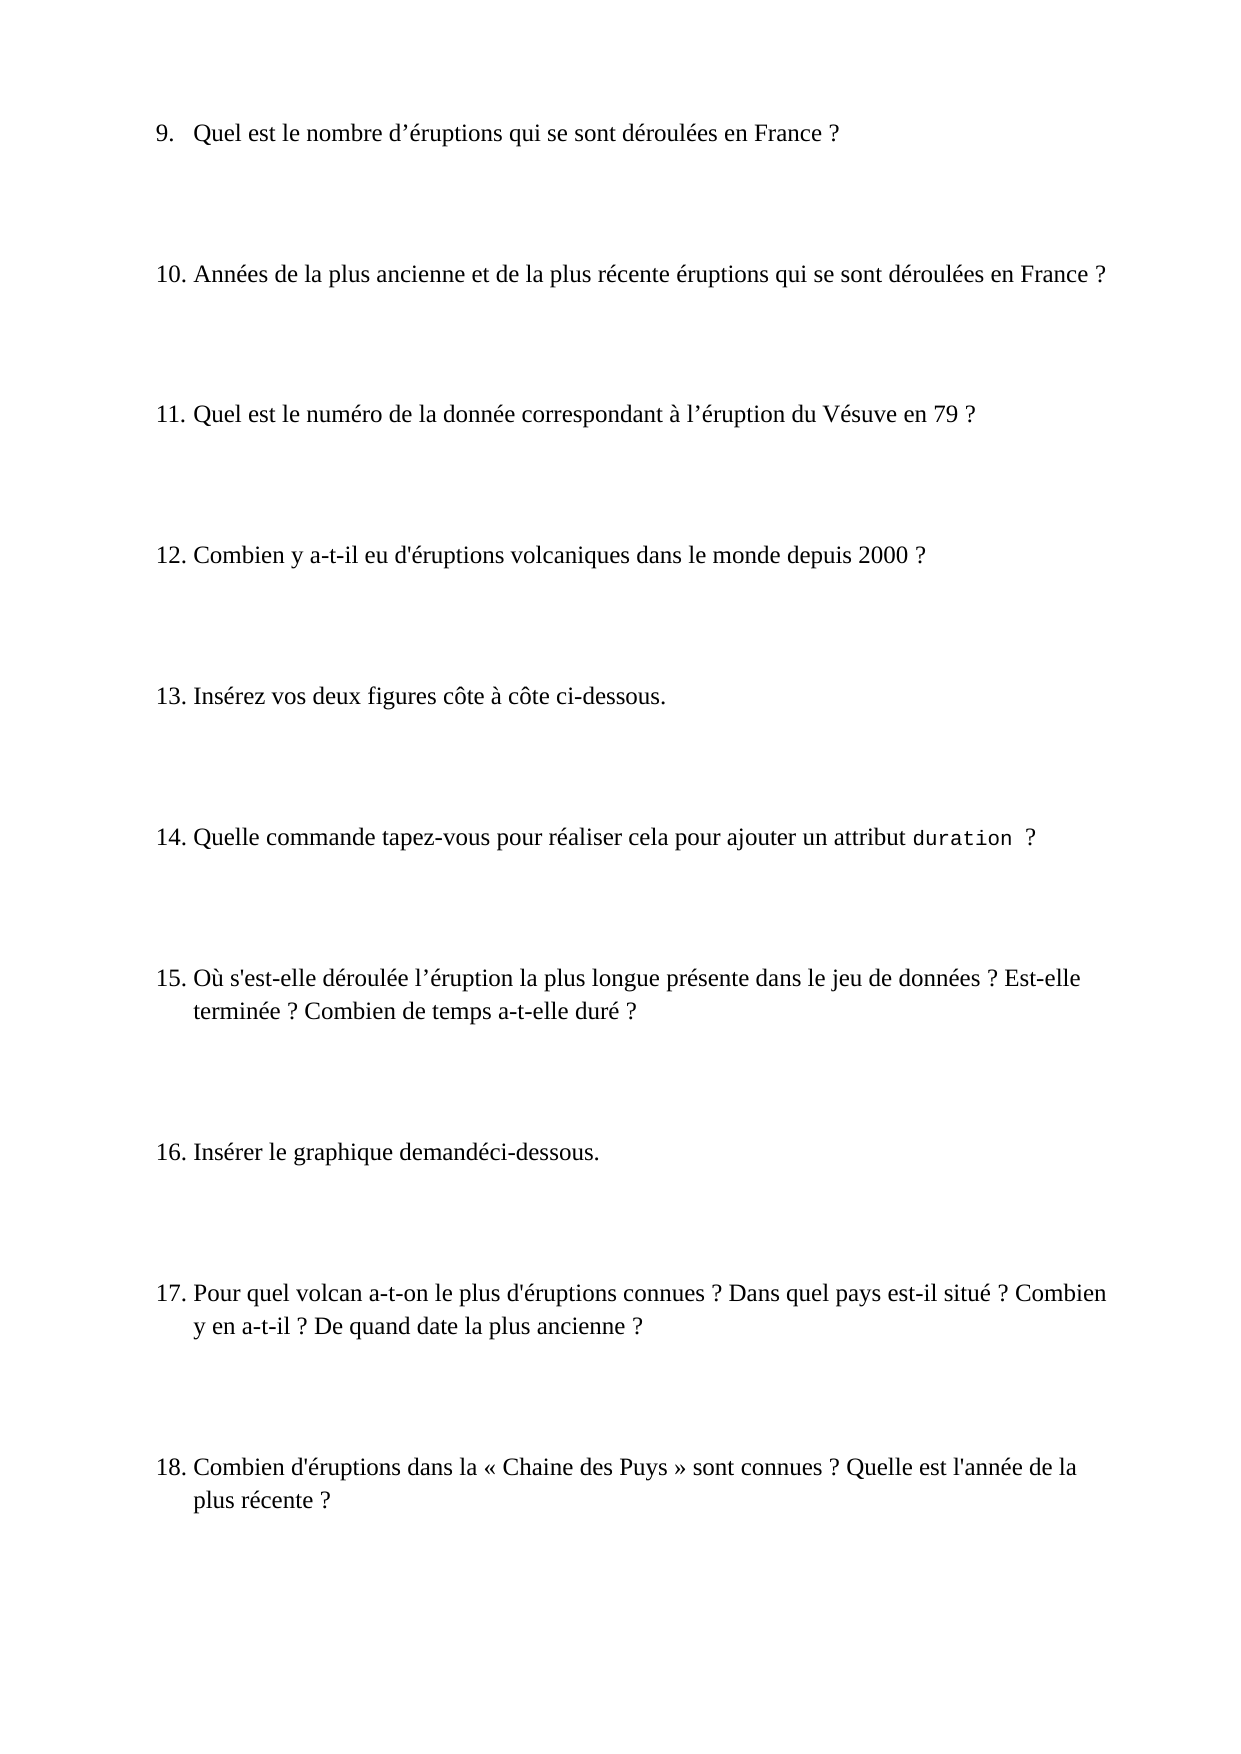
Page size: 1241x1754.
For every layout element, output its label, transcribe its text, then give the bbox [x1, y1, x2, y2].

list Quel est le numéro de la donnée correspondant à l’éruption du Vésuve en 79 ? [156, 399, 1122, 428]
list Combien d'éruptions dans la « Chaine des Puys » sont connues ? Quelle est l'année de la plus récente ? [156, 1452, 1122, 1513]
list Insérer le graphique demandéci-dessous. [156, 1137, 1122, 1166]
list Pour quel volcan a-t-on le plus d'éruptions connues ? Dans quel pays est-il situé ? Combien y en a-t-il ? De quand date la plus ancienne ? [156, 1278, 1122, 1340]
list Années de la plus ancienne et de la plus récente éruptions qui se sont déroulées en France ? [156, 259, 1122, 288]
list Quel est le nombre d’éruptions qui se sont déroulées en France ? [156, 118, 1122, 147]
list Où s'est-elle déroulée l’éruption la plus longue présente dans le jeu de données ? Est-elle terminée ? Combien de temps a-t-elle duré ? [156, 963, 1122, 1025]
list Combien y a-t-il eu d'éruptions volcaniques dans le monde depuis 2000 ? [156, 540, 1122, 569]
list Insérez vos deux figures côte à côte ci-dessous. [156, 681, 1122, 710]
list Quelle commande tapez-vous pour réaliser cela pour ajouter un attribut duration ? [156, 822, 1122, 851]
